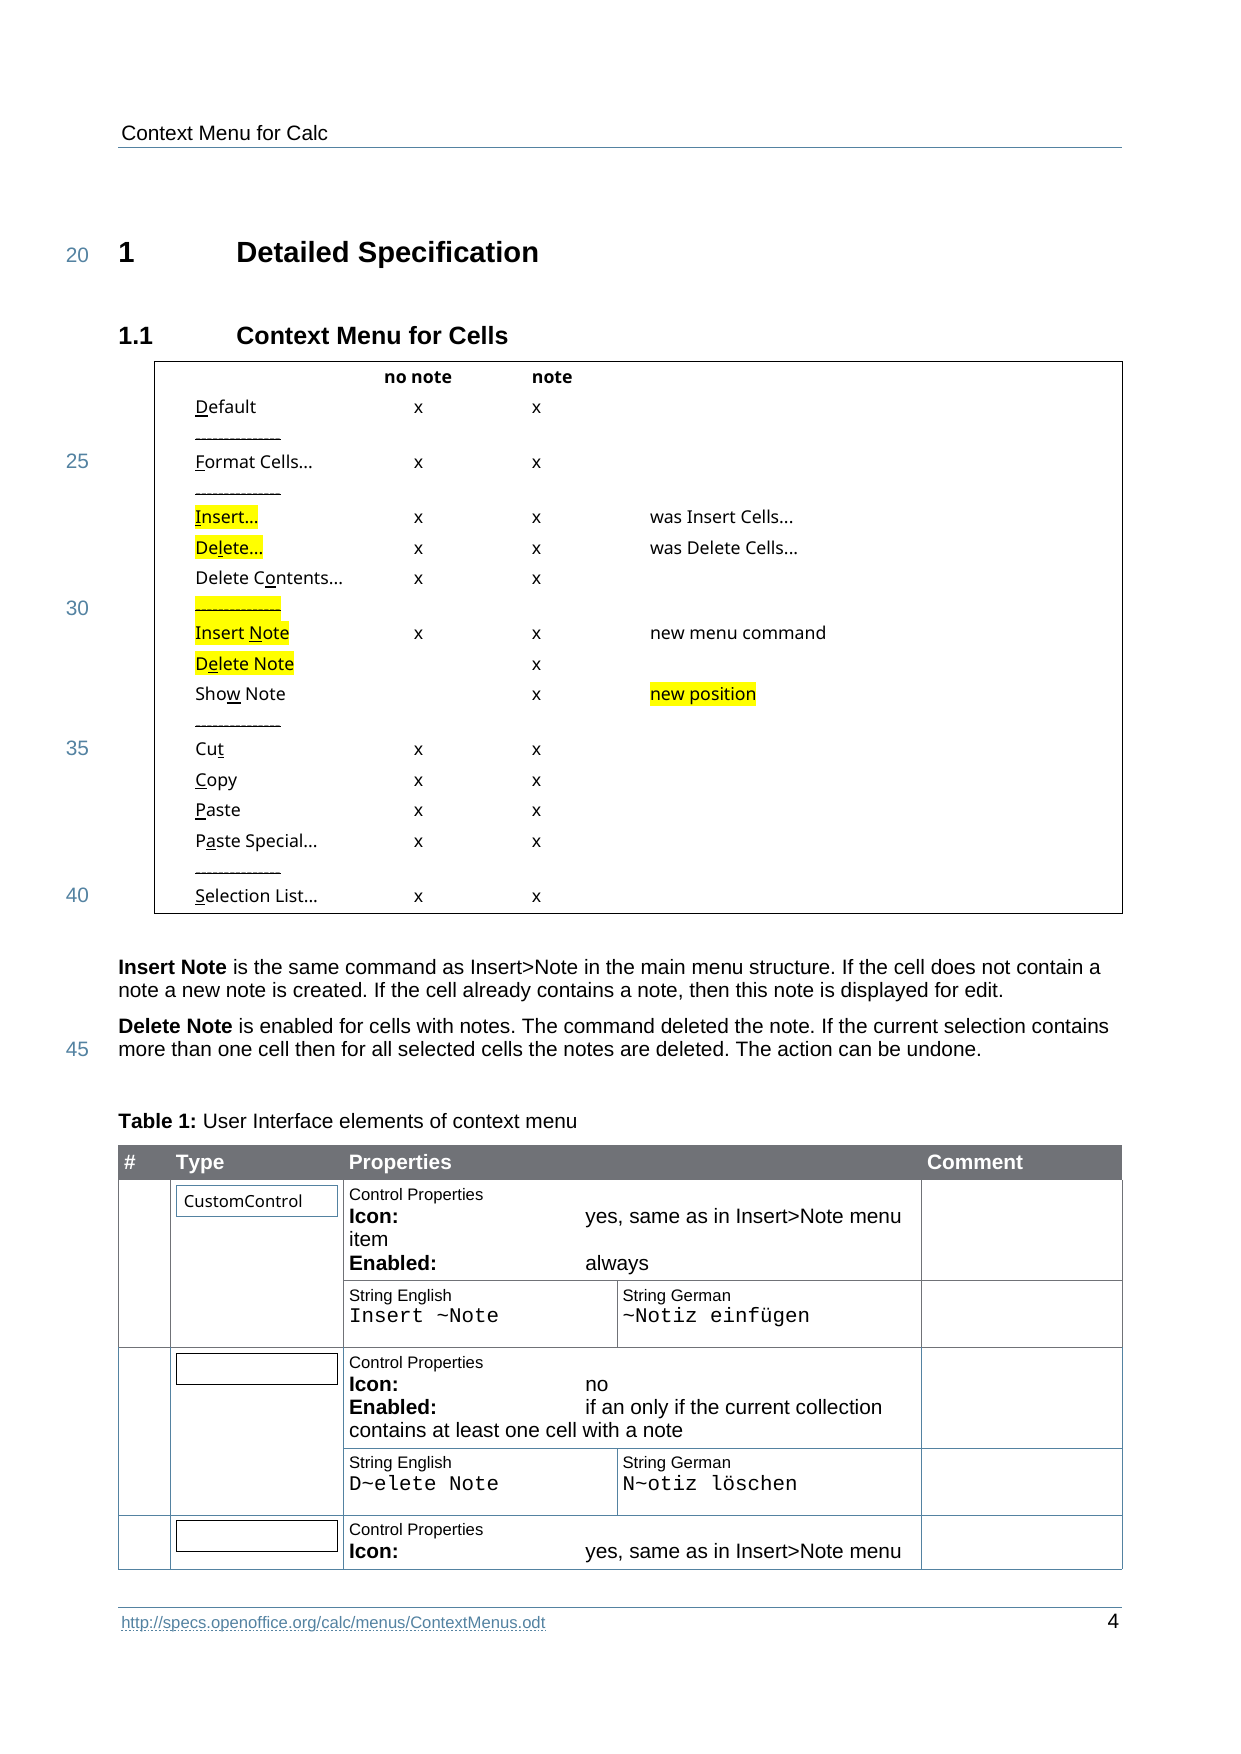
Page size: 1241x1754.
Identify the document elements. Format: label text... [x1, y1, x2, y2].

table_cell <#> [119, 1180, 170, 1347]
table_header Control Properties Icon: yes, same as in Insert>Note menu item Enabled: always [344, 1180, 921, 1280]
text Table 1: User Interface elements of context menu [118, 1109, 1122, 1132]
table_cell [171, 1180, 343, 1347]
table_header Control Properties Icon: no Enabled: if an only if the current collection contains at least one cell with a note [344, 1348, 921, 1448]
table_cell [171, 1516, 343, 1569]
table_header # [118, 1145, 170, 1180]
text Delete Note x [155, 645, 1122, 675]
table_header Properties [343, 1145, 921, 1180]
table_header Type [170, 1145, 343, 1180]
text Delete... x x was Delete Cells... [155, 529, 1122, 559]
table_header [922, 1516, 1122, 1569]
table_header Control Properties Icon: yes, same as in Insert>Note menu [344, 1516, 921, 1569]
text Insert... x x was Insert Cells... [155, 498, 1122, 529]
text Insert Note is the same command as Insert>Note in the main menu structure. If the cell does not contain a note a new note is created. If the cell already contains a note, then this note is displayed for edit. [118, 956, 1122, 1002]
text Selection List... x x [155, 877, 1122, 913]
table_header [922, 1348, 1122, 1448]
text Default x x [155, 389, 1122, 419]
text Paste x x [155, 792, 1122, 822]
text --------------- [155, 706, 1122, 731]
table_cell String German ~Notiz einfügen [618, 1281, 921, 1347]
table_cell [922, 1449, 1122, 1515]
table_cell <#> [119, 1348, 170, 1515]
table_cell String English D~elete Note [344, 1449, 617, 1515]
text Copy x x [155, 761, 1122, 791]
text --------------- [155, 590, 1122, 614]
text Format Cells... x x [155, 444, 1122, 474]
text Cut x x [155, 731, 1122, 761]
subtitle Detailed Specification [118, 236, 1122, 268]
title no note note [155, 362, 1122, 388]
subtitle Context Menu for Cells [118, 322, 1122, 349]
text Paste Special... x x [155, 822, 1122, 853]
text Insert Note x x new menu command [155, 614, 1122, 645]
table_cell [171, 1348, 343, 1515]
table_header Comment [921, 1145, 1122, 1180]
table_cell String English Insert ~Note [344, 1281, 617, 1347]
text --------------- [155, 474, 1122, 498]
table_cell String German N~otiz löschen [618, 1449, 921, 1515]
text Delete Note is enabled for cells with notes. The command deleted the note. If the current selection contains more than one cell then for all selected cells the notes are deleted. The action can be undone. [118, 1014, 1122, 1061]
text Delete Contents... x x [155, 560, 1122, 590]
text Show Note x new position [155, 676, 1122, 706]
table_cell [922, 1281, 1122, 1347]
text --------------- [155, 419, 1122, 444]
text --------------- [155, 853, 1122, 877]
table_cell <#> [119, 1516, 170, 1569]
table_header [922, 1180, 1122, 1280]
